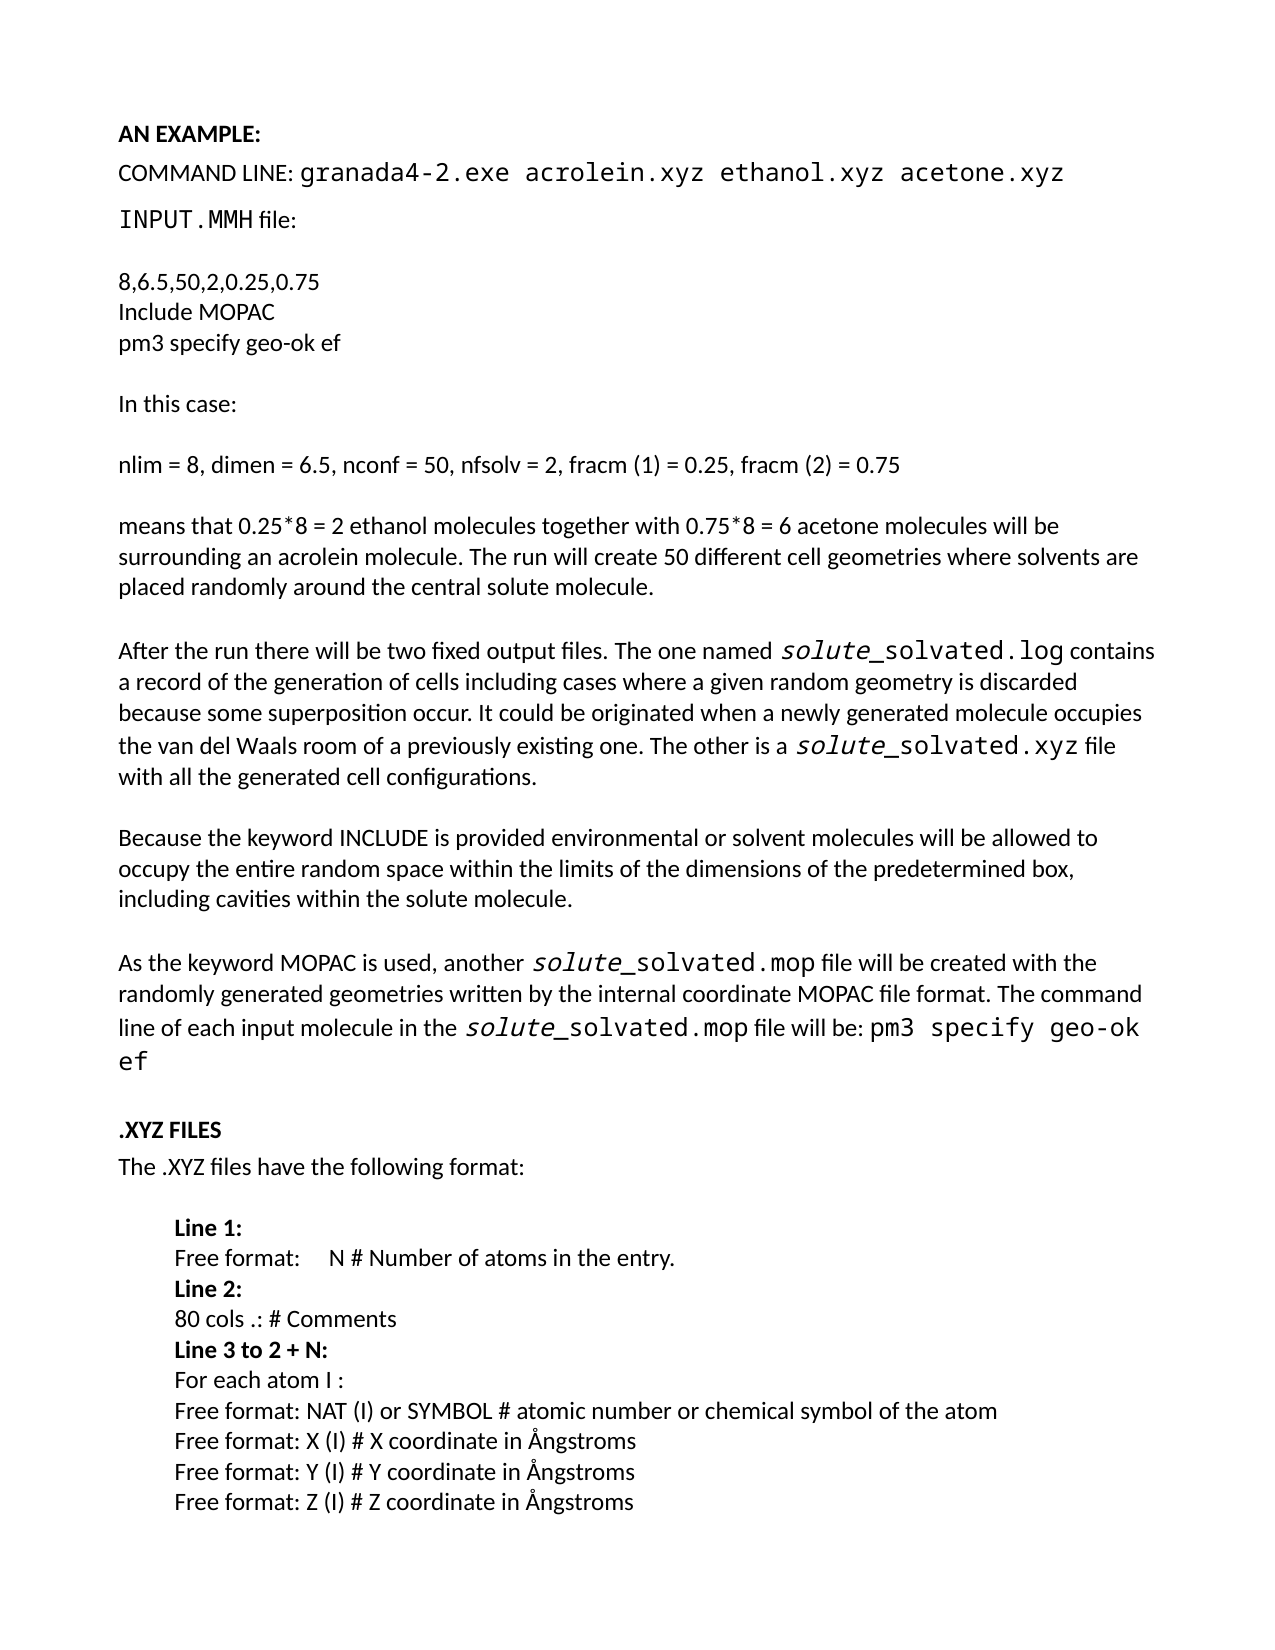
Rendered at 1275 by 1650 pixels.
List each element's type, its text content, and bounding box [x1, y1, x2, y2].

text Line 1: [118, 1212, 1157, 1242]
text means that 0.25*8 = 2 ethanol molecules together with 0.75*8 = 6 acetone molecules will be surrounding an acrolein molecule. The run will create 50 different cell geometries where solvents are placed randomly around the central solute molecule. [118, 510, 1157, 602]
text Free format: X (I) # X coordinate in Ångstroms [118, 1426, 1157, 1456]
text Free format: NAT (I) or SYMBOL # atomic number or chemical symbol of the atom [118, 1395, 1157, 1426]
text Free format: N # Number of atoms in the entry. [118, 1242, 1157, 1273]
text After the run there will be two fixed output files. The one named solute_solvated.log contains a record of the generation of cells including cases where a given random geometry is discarded because some superposition occur. It could be originated when a newly generated molecule occupies the van del Waals room of a previously existing one. The other is a solute_solvated.xyz file with all the generated cell configurations. [118, 632, 1157, 792]
text For each atom I : [118, 1364, 1157, 1395]
text COMMAND LINE: granada4-2.exe acrolein.xyz ethanol.xyz acetone.xyz [118, 155, 1157, 189]
subtitle AN EXAMPLE: [118, 118, 1157, 149]
text 80 cols .: # Comments [118, 1303, 1157, 1334]
text Line 3 to 2 + N: [118, 1334, 1157, 1364]
text INPUT.MMH file: [118, 201, 1157, 236]
text Free format: Z (I) # Z coordinate in Ångstroms [118, 1487, 1157, 1517]
text As the keyword MOPAC is used, another solute_solvated.mop file will be created with the randomly generated geometries written by the internal coordinate MOPAC file format. The command line of each input molecule in the solute_solvated.mop file will be: pm3 specify geo-ok ef [118, 944, 1157, 1077]
text Line 2: [118, 1273, 1157, 1303]
text Because the keyword INCLUDE is provided environmental or solvent molecules will be allowed to occupy the entire random space within the limits of the dimensions of the predetermined box, including cavities within the solute molecule. [118, 822, 1157, 914]
text 8,6.5,50,2,0.25,0.75 [118, 266, 1157, 297]
text Free format: Y (I) # Y coordinate in Ångstroms [118, 1456, 1157, 1487]
text In this case: [118, 388, 1157, 419]
subtitle .XYZ FILES [118, 1114, 1157, 1144]
text nlim = 8, dimen = 6.5, nconf = 50, nfsolv = 2, fracm (1) = 0.25, fracm (2) = 0.75 [118, 449, 1157, 480]
text The .XYZ files have the following format: [118, 1151, 1157, 1181]
text pm3 specify geo-ok ef [118, 327, 1157, 358]
text Include MOPAC [118, 297, 1157, 327]
